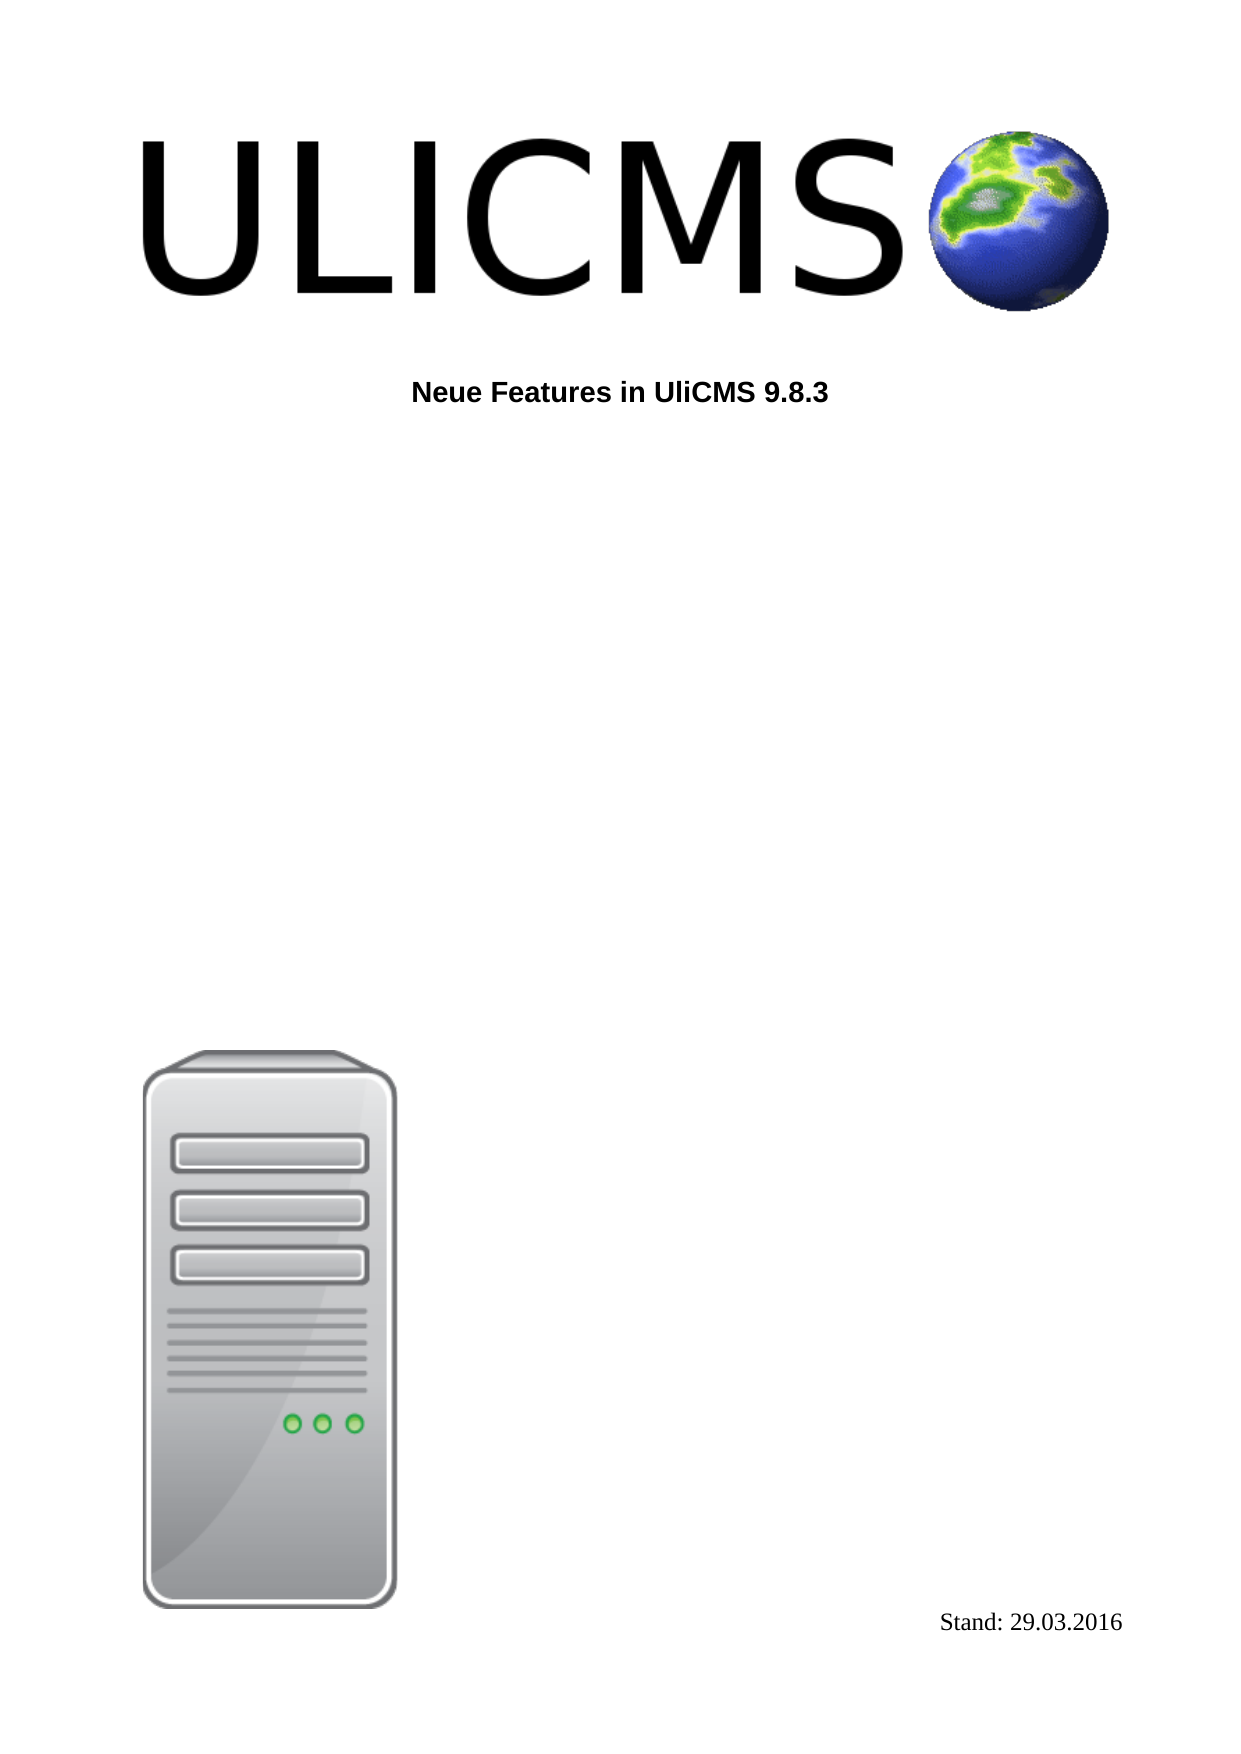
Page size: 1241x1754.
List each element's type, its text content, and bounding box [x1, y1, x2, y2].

picture [115, 118, 1117, 321]
subtitle Neue Features in UliCMS 9.8.3 [118, 375, 1122, 408]
picture [142, 1050, 398, 1609]
